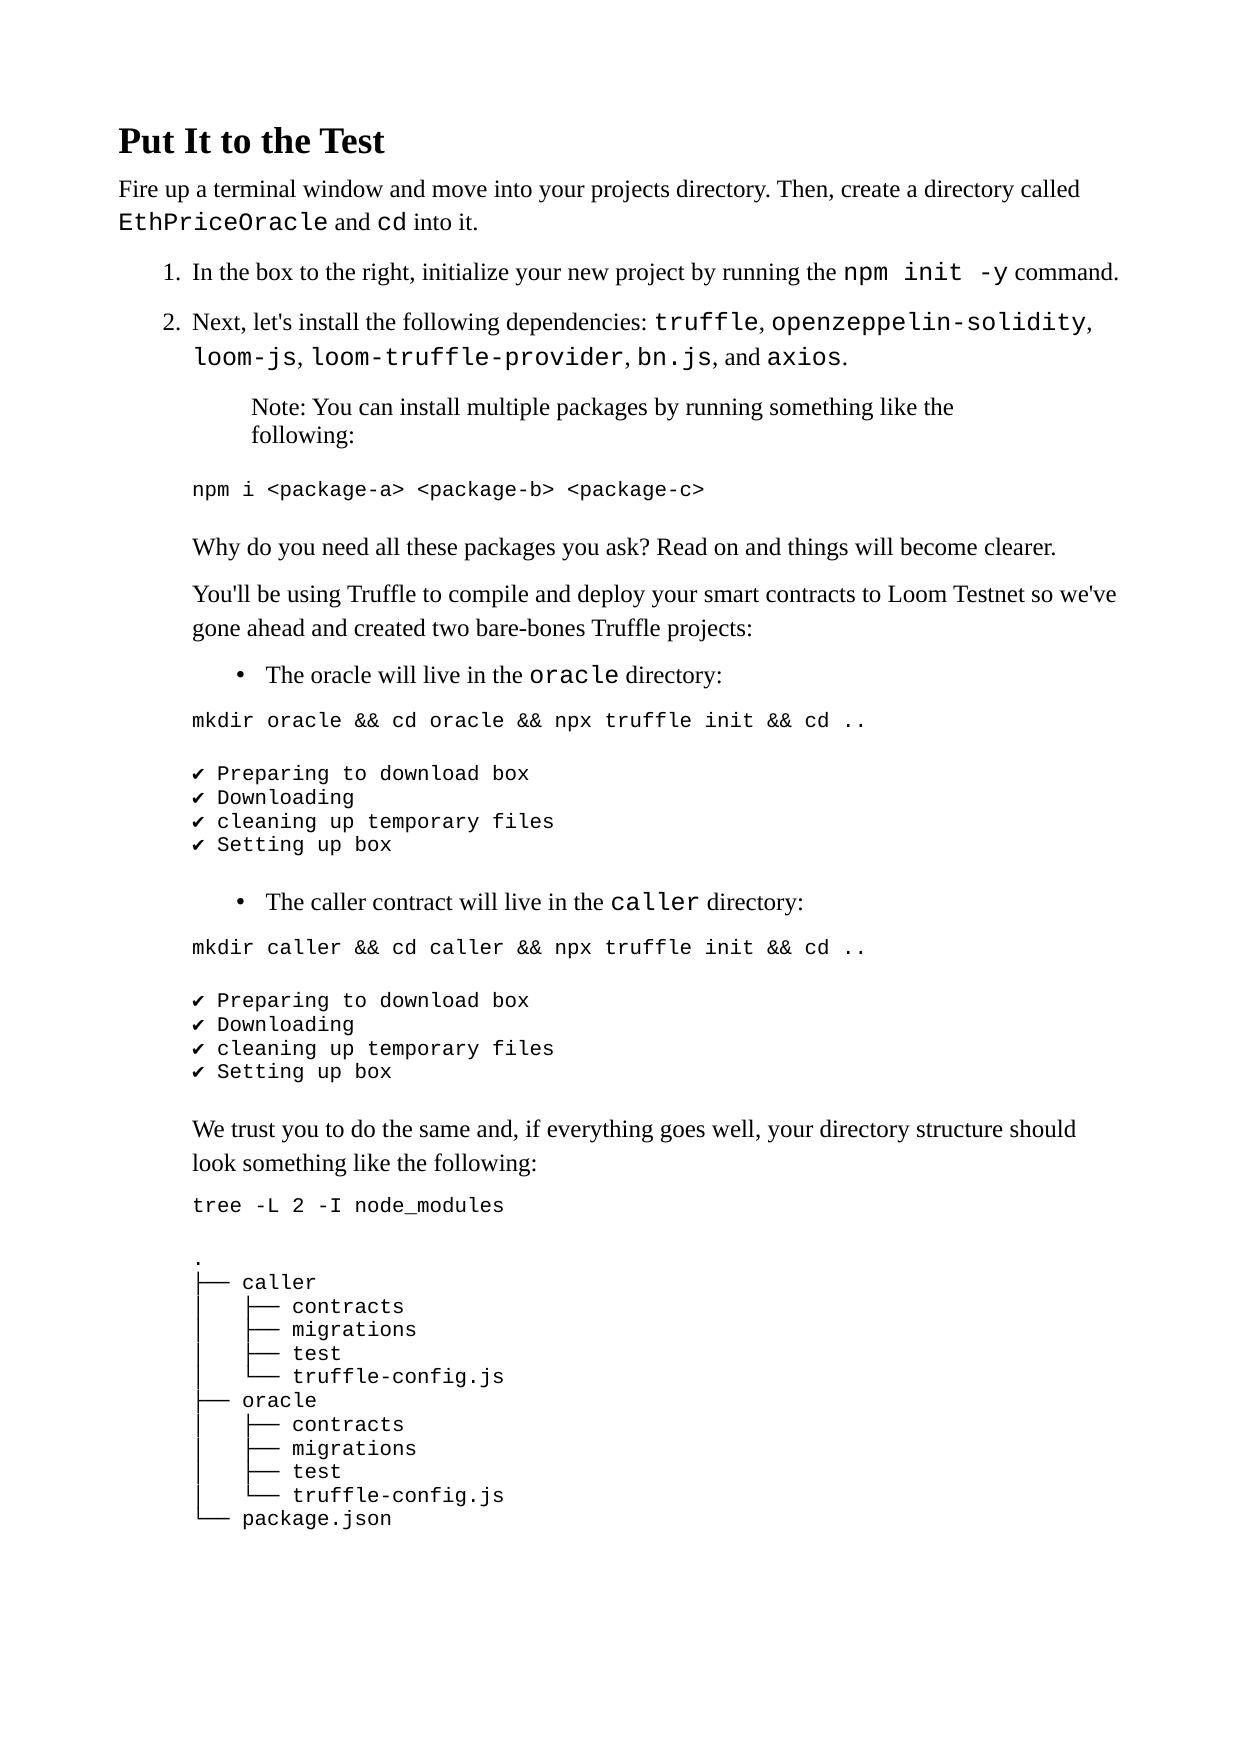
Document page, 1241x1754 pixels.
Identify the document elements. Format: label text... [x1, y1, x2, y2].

list We trust you to do the same and, if everything goes well, your directory structure should look something like the following: [162, 1114, 1122, 1176]
list │ ├── contracts [249, 1414, 1122, 1437]
list . [162, 1248, 1122, 1272]
list Why do you need all these packages you ask? Read on and things will become clearer. [162, 532, 1122, 561]
list │ ├── test [162, 1461, 1122, 1485]
list ✔ cleaning up temporary files [162, 1038, 1122, 1061]
list │ ├── contracts [199, 1296, 248, 1319]
list │ ├── test [162, 1343, 198, 1367]
list ✔ Downloading [162, 787, 1122, 811]
list │ ├── migrations [162, 1319, 1122, 1343]
list │ └── truffle-config.js [162, 1485, 198, 1508]
subtitle Put It to the Test [118, 118, 1122, 161]
list Note: You can install multiple packages by running something like the following: [221, 392, 1063, 449]
list ✔ Preparing to download box [162, 763, 1122, 787]
list mkdir caller && cd caller && npx truffle init && cd .. [162, 937, 1122, 961]
list ✔ Setting up box [162, 834, 1122, 858]
text Fire up a terminal window and move into your projects directory. Then, create a directory called EthPriceOracle and cd into it. [118, 174, 1122, 238]
list ✔ Downloading [162, 1014, 1122, 1038]
list tree -L 2 -I node_modules [162, 1195, 1122, 1219]
list │ ├── contracts [249, 1296, 1122, 1319]
list └── package.json [162, 1508, 1122, 1532]
list The caller contract will live in the caller directory: [236, 887, 1122, 918]
list │ ├── migrations [162, 1437, 1122, 1461]
list You'll be using Truffle to compile and deploy your smart contracts to Loom Testnet so we've gone ahead and created two bare-bones Truffle projects: [162, 579, 1122, 641]
list ✔ Setting up box [162, 1061, 1122, 1085]
list │ ├── contracts [162, 1296, 198, 1319]
list │ ├── test [249, 1343, 1122, 1367]
list ├── caller [162, 1272, 1122, 1296]
list │ └── truffle-config.js [162, 1367, 1122, 1390]
list The oracle will live in the oracle directory: [236, 660, 1122, 691]
list │ └── truffle-config.js [199, 1485, 1122, 1508]
list │ ├── test [199, 1343, 248, 1367]
list ✔ cleaning up temporary files [162, 811, 1122, 834]
list In the box to the right, initialize your new project by running the npm init -y command. [162, 257, 1122, 288]
list mkdir oracle && cd oracle && npx truffle init && cd .. [162, 710, 1122, 734]
list npm i <package-a> <package-b> <package-c> [162, 479, 1122, 502]
list │ ├── contracts [199, 1414, 248, 1437]
list │ ├── contracts [162, 1414, 198, 1437]
list ├── oracle [162, 1390, 1122, 1414]
list ✔ Preparing to download box [162, 991, 1122, 1014]
list Next, let's install the following dependencies: truffle, openzeppelin-solidity, loom-js, loom-truffle-provider, bn.js, and axios. [162, 307, 1122, 373]
